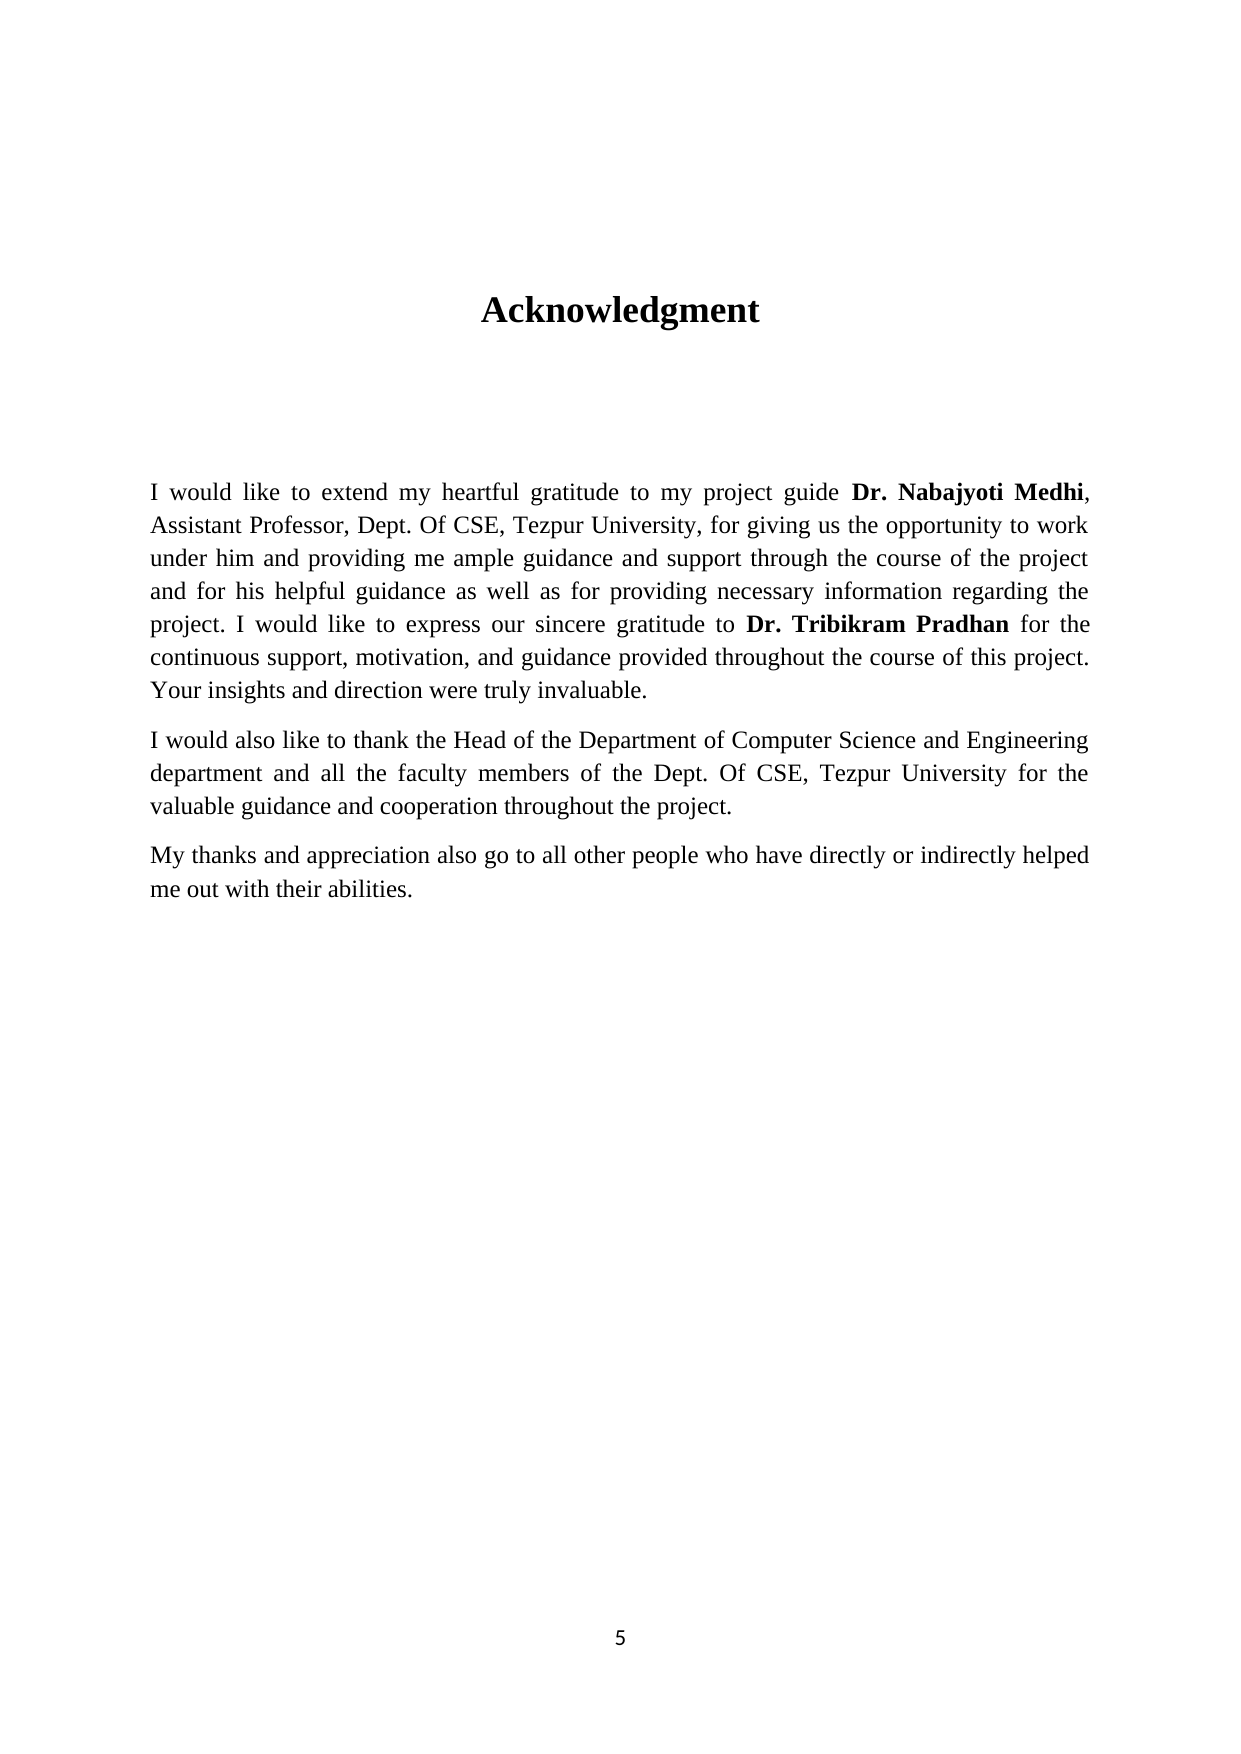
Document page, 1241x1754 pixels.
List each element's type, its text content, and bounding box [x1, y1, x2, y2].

text Acknowledgment [150, 287, 1090, 331]
text My thanks and appreciation also go to all other people who have directly or indirectly helped me out with their abilities. [150, 841, 1090, 902]
text I would like to extend my heartful gratitude to my project guide Dr. Nabajyoti Medhi, Assistant Professor, Dept. Of CSE, Tezpur University, for giving us the opportunity to work under him and providing me ample guidance and support through the course of the project and for his helpful guidance as well as for providing necessary information regarding the project. I would like to express our sincere gratitude to Dr. Tribikram Pradhan for the continuous support, motivation, and guidance provided throughout the course of this project. Your insights and direction were truly invaluable. [150, 477, 1090, 704]
text I would also like to thank the Head of the Department of Computer Science and Engineering department and all the faculty members of the Dept. Of CSE, Tezpur University for the valuable guidance and cooperation throughout the project. [150, 725, 1090, 820]
